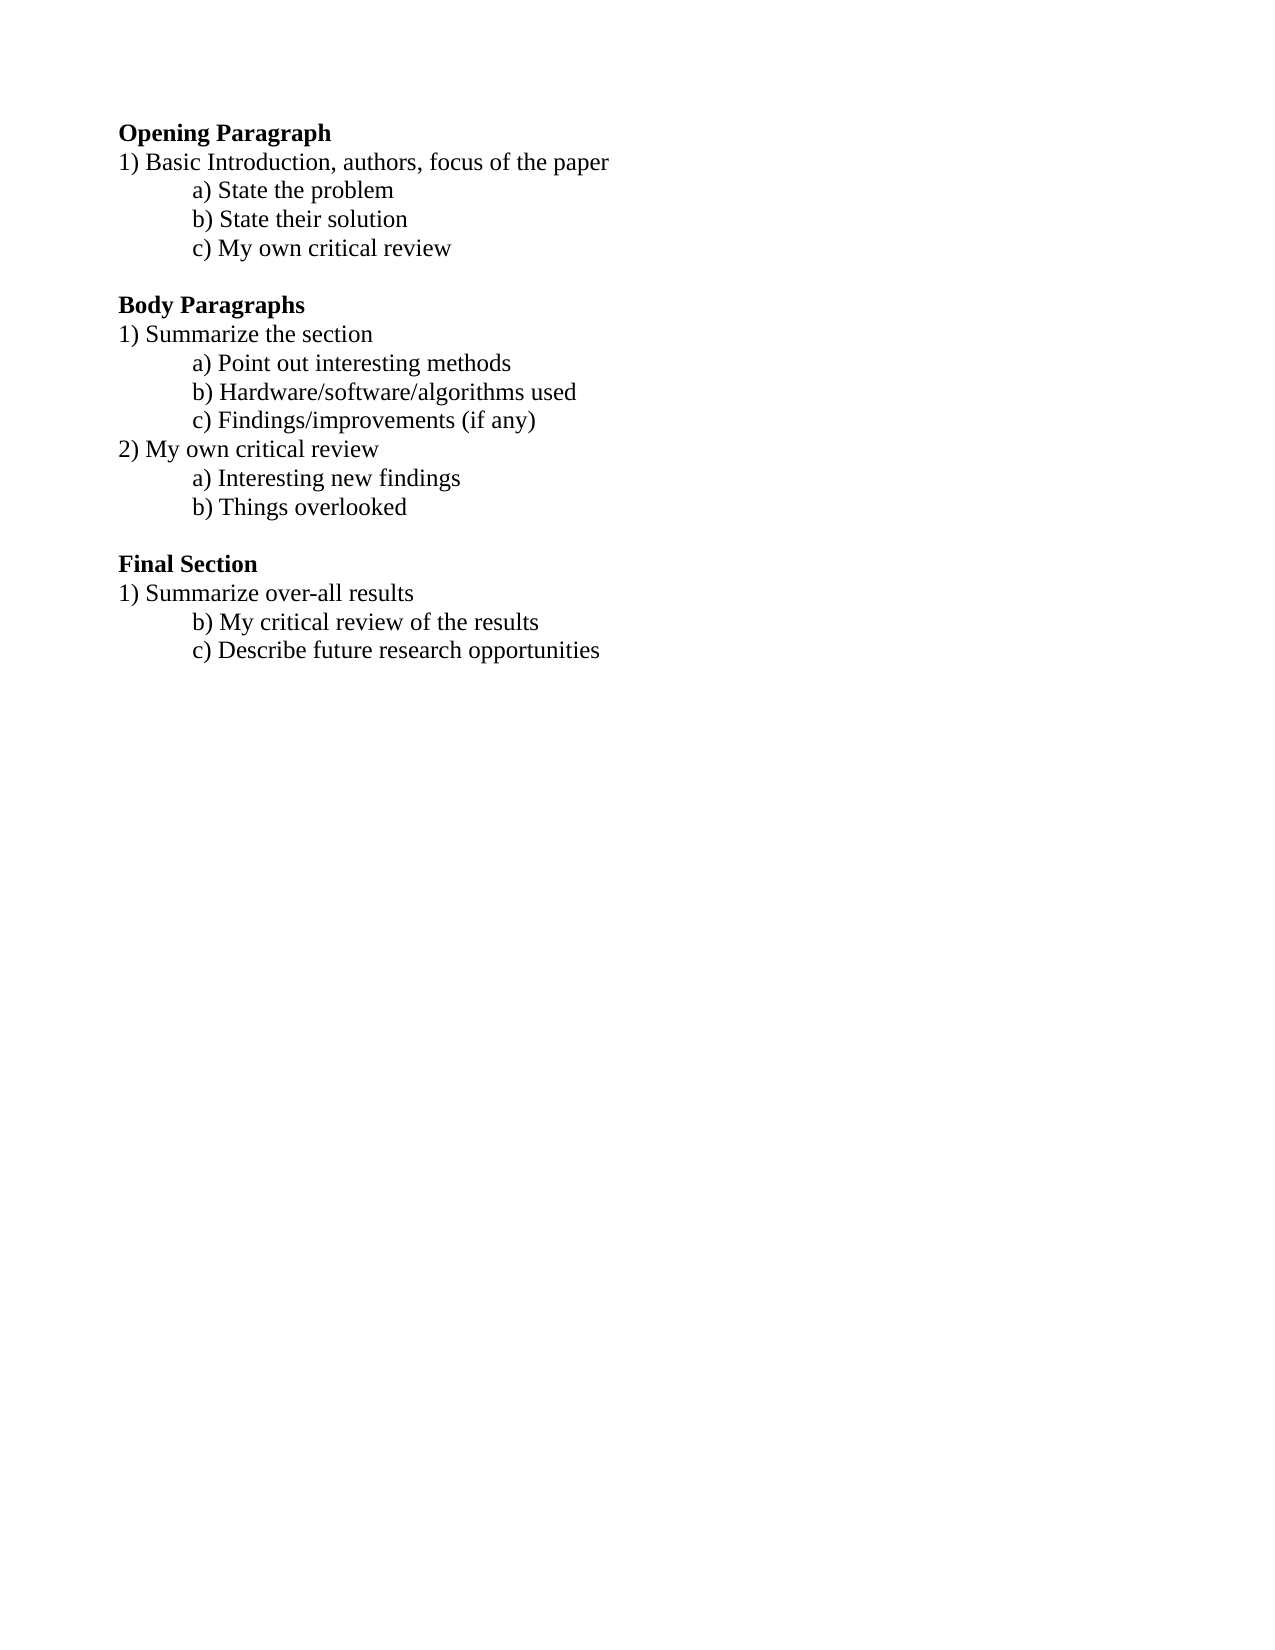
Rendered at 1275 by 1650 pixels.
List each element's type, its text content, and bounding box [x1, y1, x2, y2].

text c) Describe future research opportunities [118, 636, 1157, 664]
text b) My critical review of the results [118, 607, 1157, 636]
text c) My own critical review [118, 233, 1157, 262]
text Final Section [118, 549, 1157, 578]
text 2) My own critical review [118, 434, 1157, 463]
text b) State their solution [118, 204, 1157, 233]
text Opening Paragraph [118, 118, 1157, 147]
text 1) Basic Introduction, authors, focus of the paper [118, 147, 1157, 176]
text 1) Summarize the section [118, 319, 1157, 348]
text c) Findings/improvements (if any) [118, 406, 1157, 434]
text a) State the problem [118, 176, 1157, 204]
text a) Point out interesting methods [118, 348, 1157, 377]
text a) Interesting new findings [118, 463, 1157, 492]
text b) Things overlooked [118, 492, 1157, 521]
text b) Hardware/software/algorithms used [118, 377, 1157, 406]
text 1) Summarize over-all results [118, 578, 1157, 607]
text Body Paragraphs [118, 291, 1157, 319]
